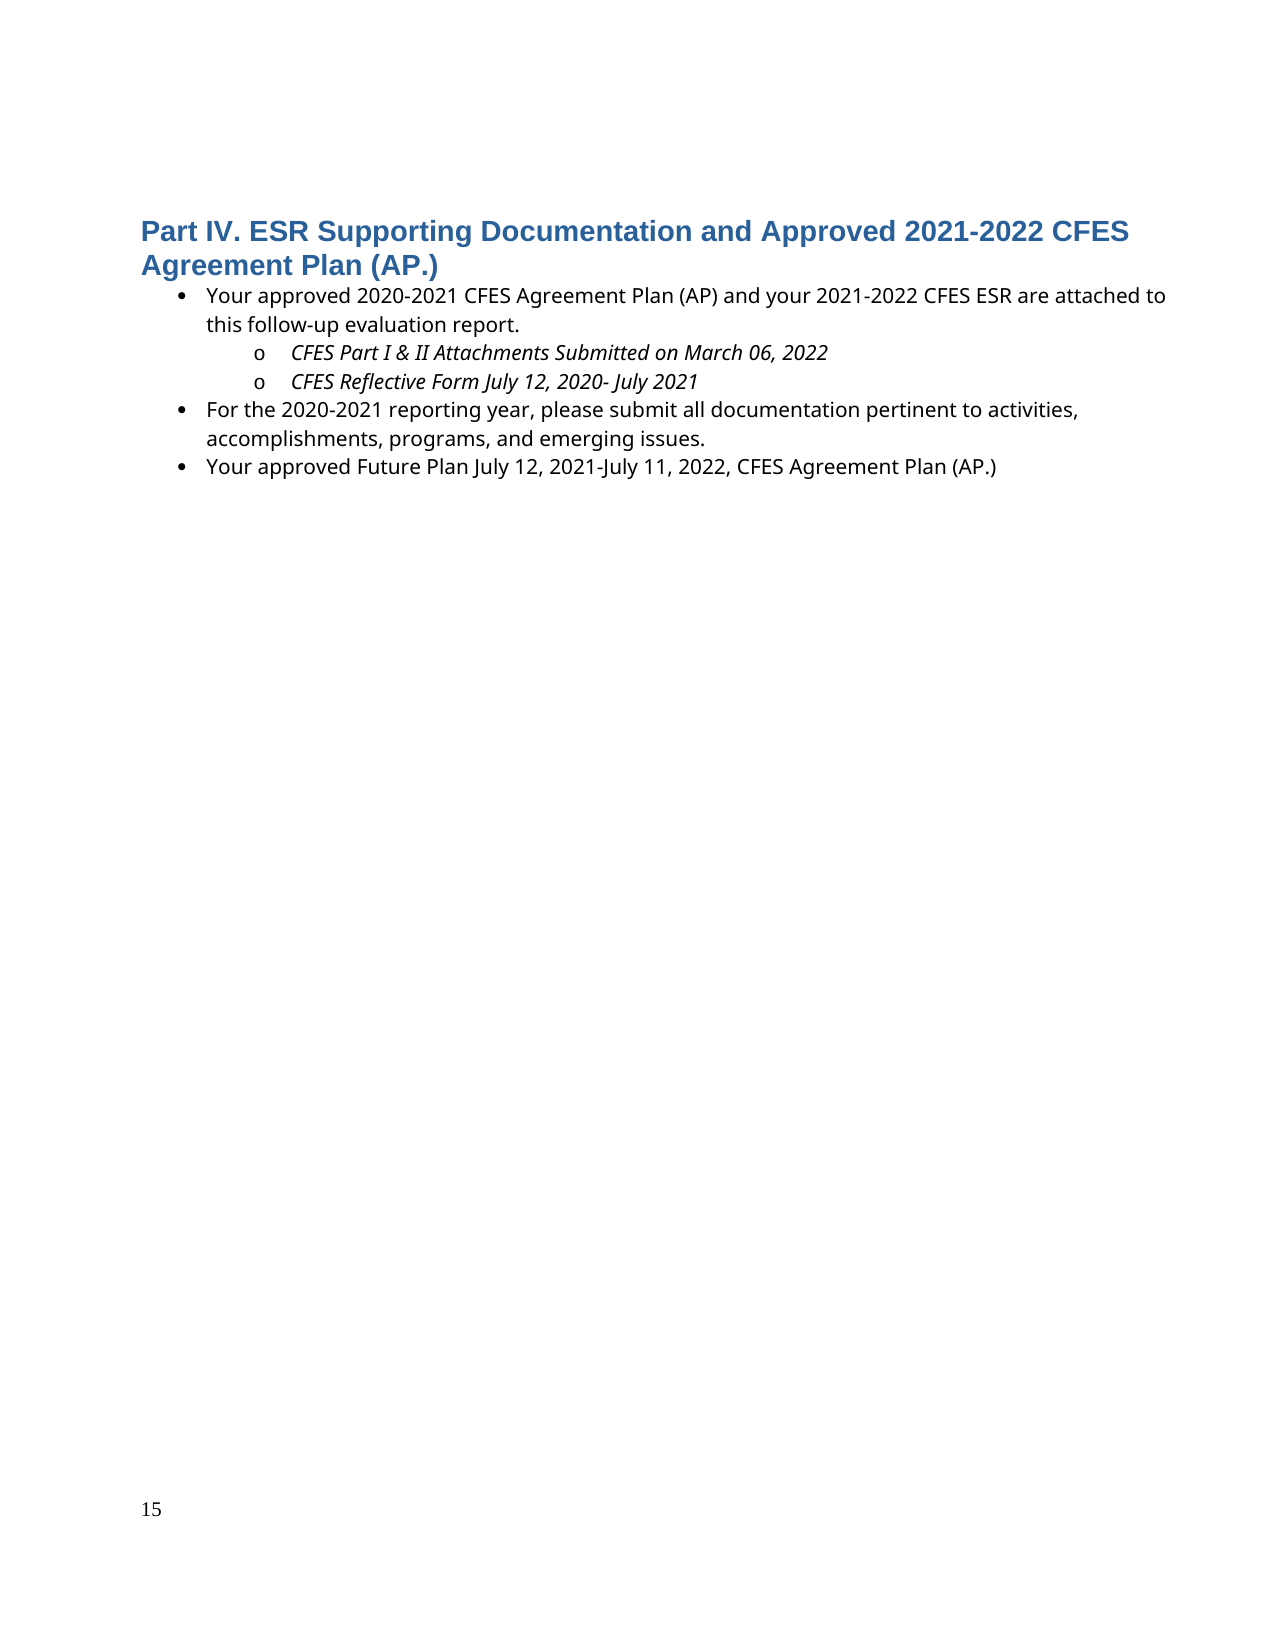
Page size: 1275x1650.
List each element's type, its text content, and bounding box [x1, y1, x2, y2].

list CFES Reflective Form July 12, 2020- July 2021 [253, 367, 1191, 395]
list For the 2020-2021 reporting year, please submit all documentation pertinent to activities, accomplishments, programs, and emerging issues. [178, 395, 1191, 452]
list Your approved Future Plan July 12, 2021-July 11, 2022, CFES Agreement Plan (AP.) [178, 452, 1191, 481]
subtitle Part IV. ESR Supporting Documentation and Approved 2021-2022 CFES Agreement Plan (AP.) [141, 214, 1228, 281]
list Your approved 2020-2021 CFES Agreement Plan (AP) and your 2021-2022 CFES ESR are attached to this follow-up evaluation report. [178, 281, 1191, 338]
list CFES Part I & II Attachments Submitted on March 06, 2022 [253, 338, 1191, 367]
